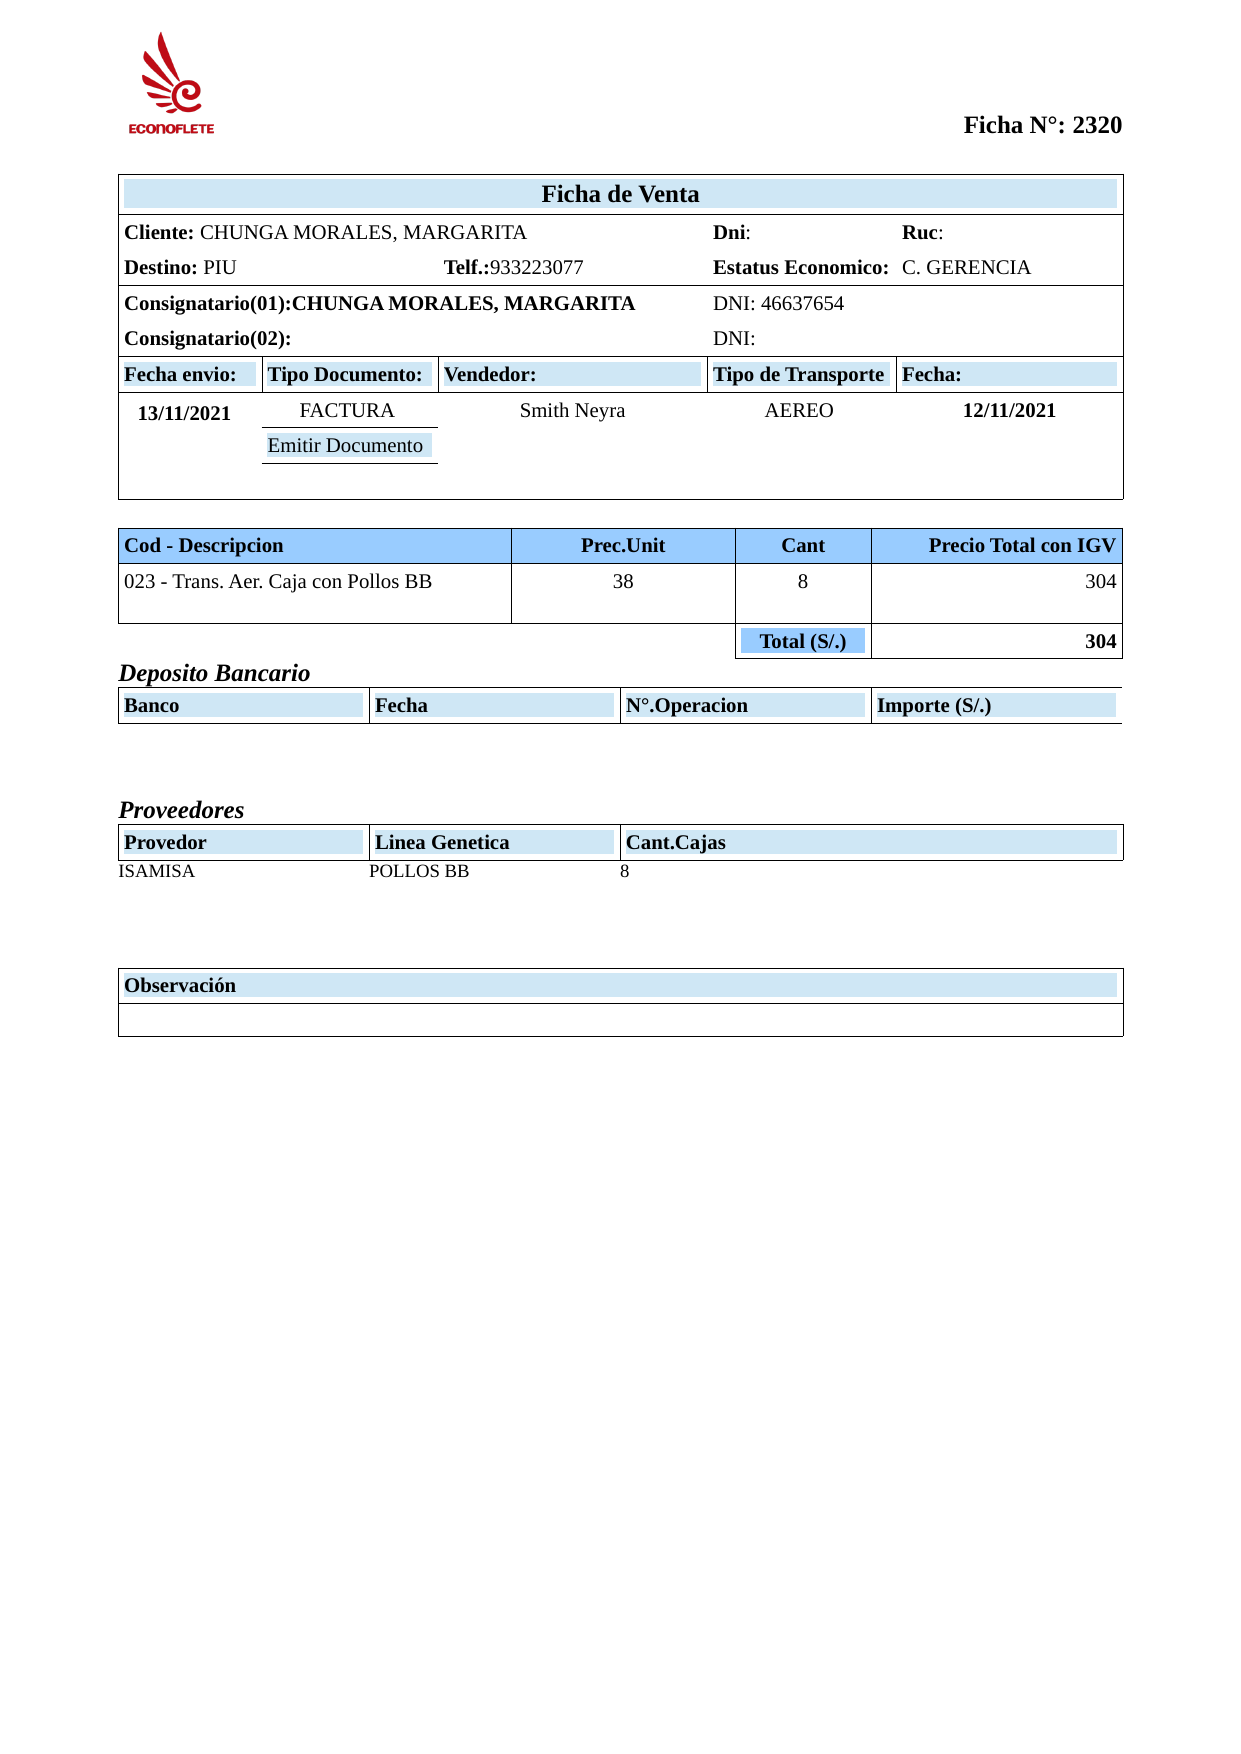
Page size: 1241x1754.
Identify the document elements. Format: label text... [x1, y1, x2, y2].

table_cell Destino: PIU [119, 249, 438, 285]
table_cell [118, 771, 369, 795]
table_header Ficha de Venta [119, 175, 1123, 214]
table_cell Smith Neyra [438, 393, 707, 498]
table_cell 8 [620, 861, 1123, 881]
table_cell [620, 903, 1123, 924]
table_cell Emitir Documento [262, 428, 438, 463]
table_header Banco [119, 688, 369, 723]
table_cell [369, 924, 620, 946]
table_cell [620, 771, 871, 795]
table_cell Ruc: [896, 215, 1123, 249]
table_cell FACTURA [262, 393, 438, 427]
table_cell Telf.:933223077 [438, 249, 707, 285]
table_header Linea Genetica [370, 825, 620, 859]
table_cell [620, 747, 871, 771]
table_cell [511, 624, 735, 658]
table_cell [620, 946, 1123, 967]
table_cell [262, 464, 438, 498]
table_cell Vendedor: [439, 357, 707, 392]
table_cell [369, 946, 620, 967]
table_cell [118, 624, 511, 658]
table_cell 304 [872, 564, 1122, 623]
table_cell [871, 771, 1122, 795]
table_cell POLLOS BB [369, 861, 620, 881]
table_cell [871, 747, 1122, 771]
table_header Cod - Descripcion [119, 529, 511, 563]
table_cell [620, 724, 871, 747]
text Proveedores [118, 795, 1122, 824]
table_header Importe (S/.) [872, 688, 1122, 723]
picture [118, 31, 225, 134]
table_cell [620, 924, 1123, 946]
table_cell Dni: [707, 215, 896, 249]
table_cell 023 - Trans. Aer. Caja con Pollos BB [119, 564, 511, 623]
table_cell 38 [512, 564, 735, 623]
table_header Prec.Unit [512, 529, 735, 563]
table_cell Consignatario(01):CHUNGA MORALES, MARGARITA [119, 286, 707, 321]
table_cell C. GERENCIA [896, 249, 1123, 285]
table_cell [118, 924, 369, 946]
table_cell 304 [872, 624, 1122, 658]
table_cell 8 [736, 564, 871, 623]
table_cell 12/11/2021 [896, 393, 1123, 498]
table_cell Tipo de Transporte [708, 357, 896, 392]
table_cell DNI: [707, 321, 1123, 356]
table_cell [871, 724, 1122, 747]
table_cell [369, 881, 620, 903]
table_header Precio Total con IGV [872, 529, 1122, 563]
table_cell Fecha envio: [119, 357, 262, 392]
table_cell AEREO [707, 393, 896, 498]
table_cell Estatus Economico: [707, 249, 896, 285]
table_header N°.Operacion [621, 688, 871, 723]
table_cell 13/11/2021 [119, 393, 262, 498]
table_cell [369, 724, 620, 747]
table_cell [118, 903, 369, 924]
table_cell [118, 946, 369, 967]
table_cell Fecha: [897, 357, 1123, 392]
table_cell [369, 903, 620, 924]
table_cell [118, 747, 369, 771]
table_header Observación [119, 969, 1123, 1003]
table_cell [620, 881, 1123, 903]
table_header Cant.Cajas [621, 825, 1123, 859]
table_cell [118, 881, 369, 903]
table_cell Tipo Documento: [263, 357, 438, 392]
table_cell [118, 724, 369, 747]
table_cell Consignatario(02): [119, 321, 707, 356]
table_cell Cliente: CHUNGA MORALES, MARGARITA [119, 215, 707, 249]
table_cell [119, 1004, 1123, 1036]
table_header Fecha [370, 688, 620, 723]
table_cell DNI: 46637654 [707, 286, 1123, 321]
table_cell [369, 771, 620, 795]
table_cell Total (S/.) [736, 624, 871, 658]
table_cell [369, 747, 620, 771]
table_header Cant [736, 529, 871, 563]
table_header Provedor [119, 825, 369, 859]
text Deposito Bancario [118, 658, 1122, 687]
table_cell ISAMISA [118, 861, 369, 881]
